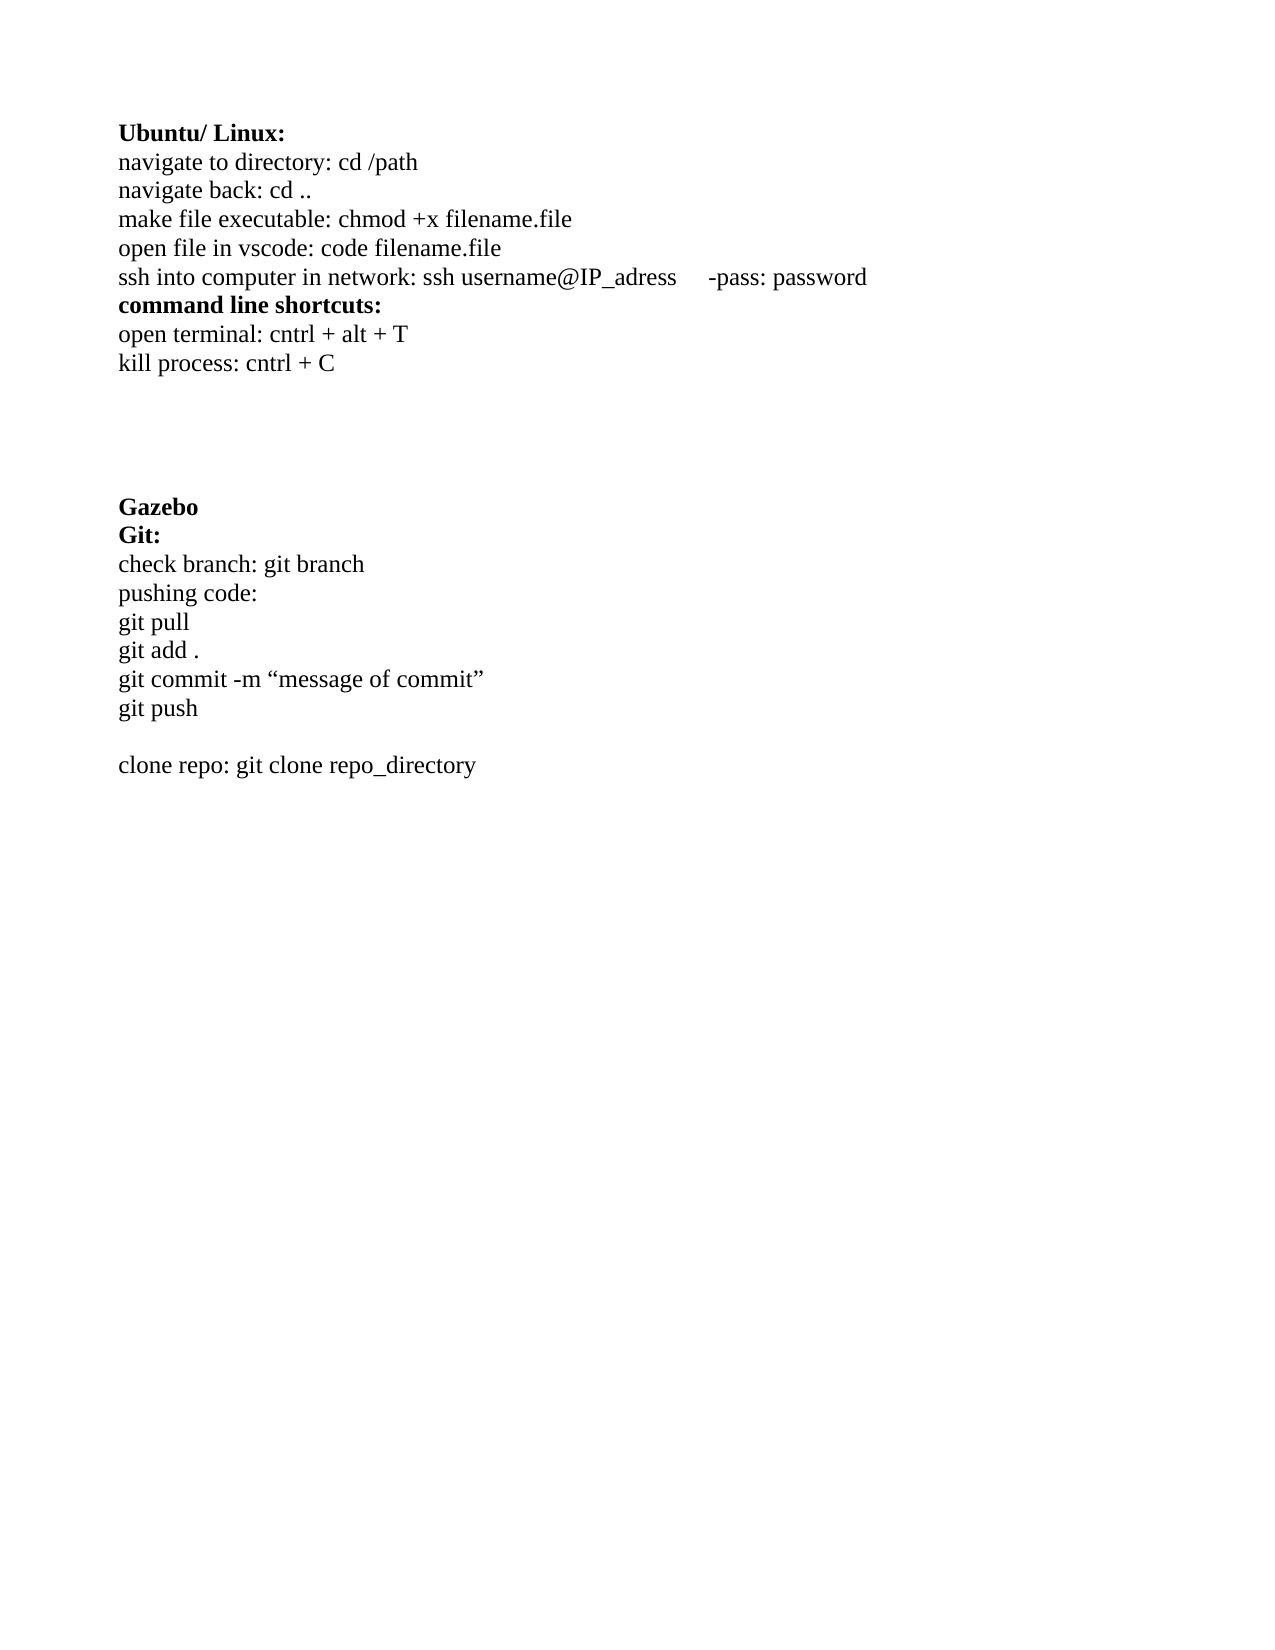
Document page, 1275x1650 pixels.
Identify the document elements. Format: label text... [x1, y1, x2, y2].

text make file executable: chmod +x filename.file [118, 204, 1157, 233]
text command line shortcuts: [118, 291, 1157, 319]
text git push [118, 693, 1157, 722]
text check branch: git branch [118, 549, 1157, 578]
text Ubuntu/ Linux: [118, 118, 1157, 147]
text open terminal: cntrl + alt + T [118, 319, 1157, 348]
text ssh into computer in network: ssh username@IP_adress -pass: password [118, 262, 1157, 291]
text git pull [118, 607, 1157, 636]
text git commit -m “message of commit” [118, 664, 1157, 693]
text Gazebo [118, 492, 1157, 521]
text pushing code: [118, 578, 1157, 607]
text git add . [118, 636, 1157, 664]
text navigate to directory: cd /path [118, 147, 1157, 176]
text navigate back: cd .. [118, 176, 1157, 204]
text kill process: cntrl + C [118, 348, 1157, 377]
text open file in vscode: code filename.file [118, 233, 1157, 262]
text clone repo: git clone repo_directory [118, 751, 1157, 779]
text Git: [118, 521, 1157, 549]
